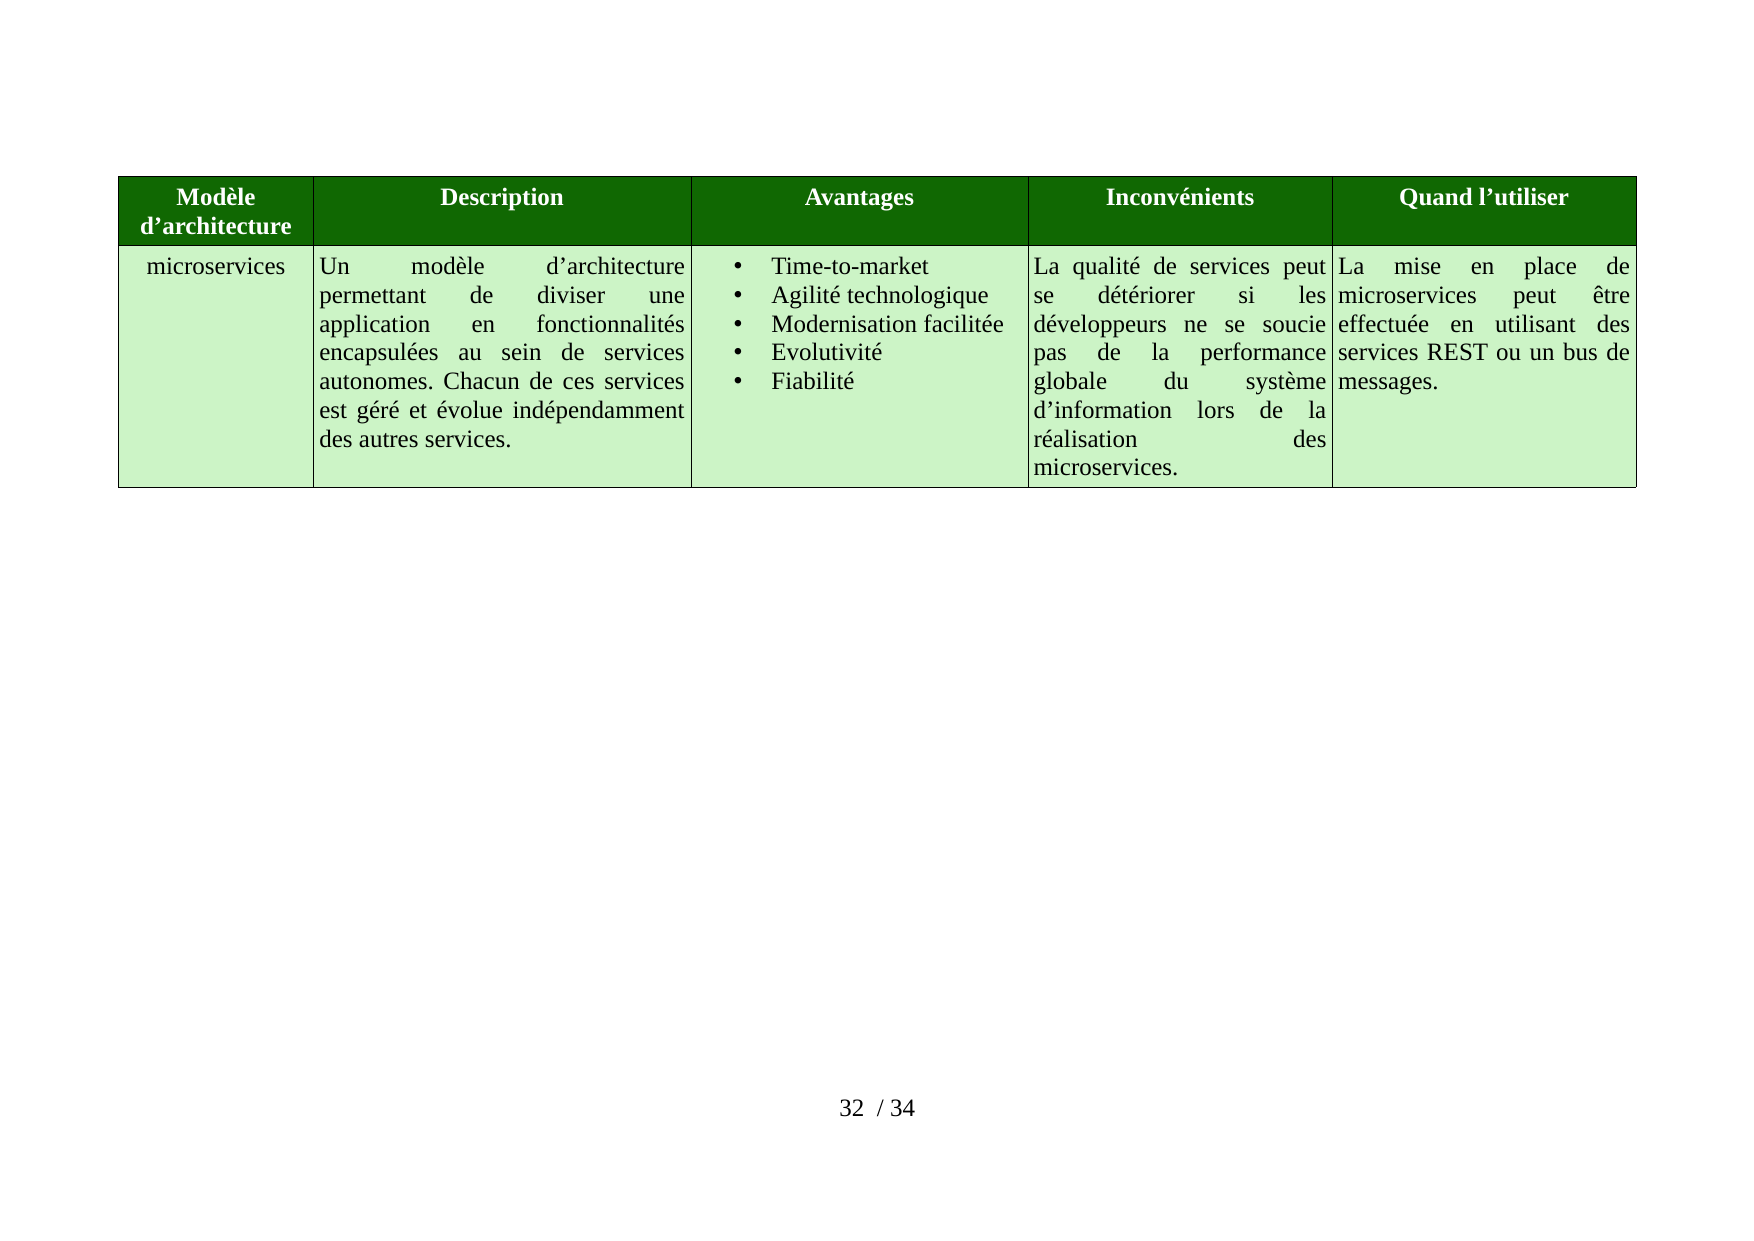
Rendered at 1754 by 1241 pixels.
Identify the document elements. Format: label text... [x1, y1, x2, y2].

table_header Description [314, 177, 691, 245]
table_cell microservices [119, 246, 313, 487]
table_header Inconvénients [1029, 177, 1332, 245]
table_header Modèle d’architecture [119, 177, 313, 245]
table_cell Un modèle d’architecture permettant de diviser une application en fonctionnalités encapsulées au sein de services autonomes. Chacun de ces services est géré et évolue indépendamment des autres services. [314, 246, 691, 487]
table_cell Time-to-market Agilité technologique Modernisation facilitée Evolutivité Fiabilité [692, 246, 1028, 487]
table_cell La qualité de services peut se détériorer si les développeurs ne se soucie pas de la performance globale du système d’information lors de la réalisation des microservices. [1029, 246, 1332, 487]
table_header Avantages [692, 177, 1028, 245]
table_header Quand l’utiliser [1333, 177, 1636, 245]
table_cell La mise en place de microservices peut être effectuée en utilisant des services REST ou un bus de messages. [1333, 246, 1636, 487]
